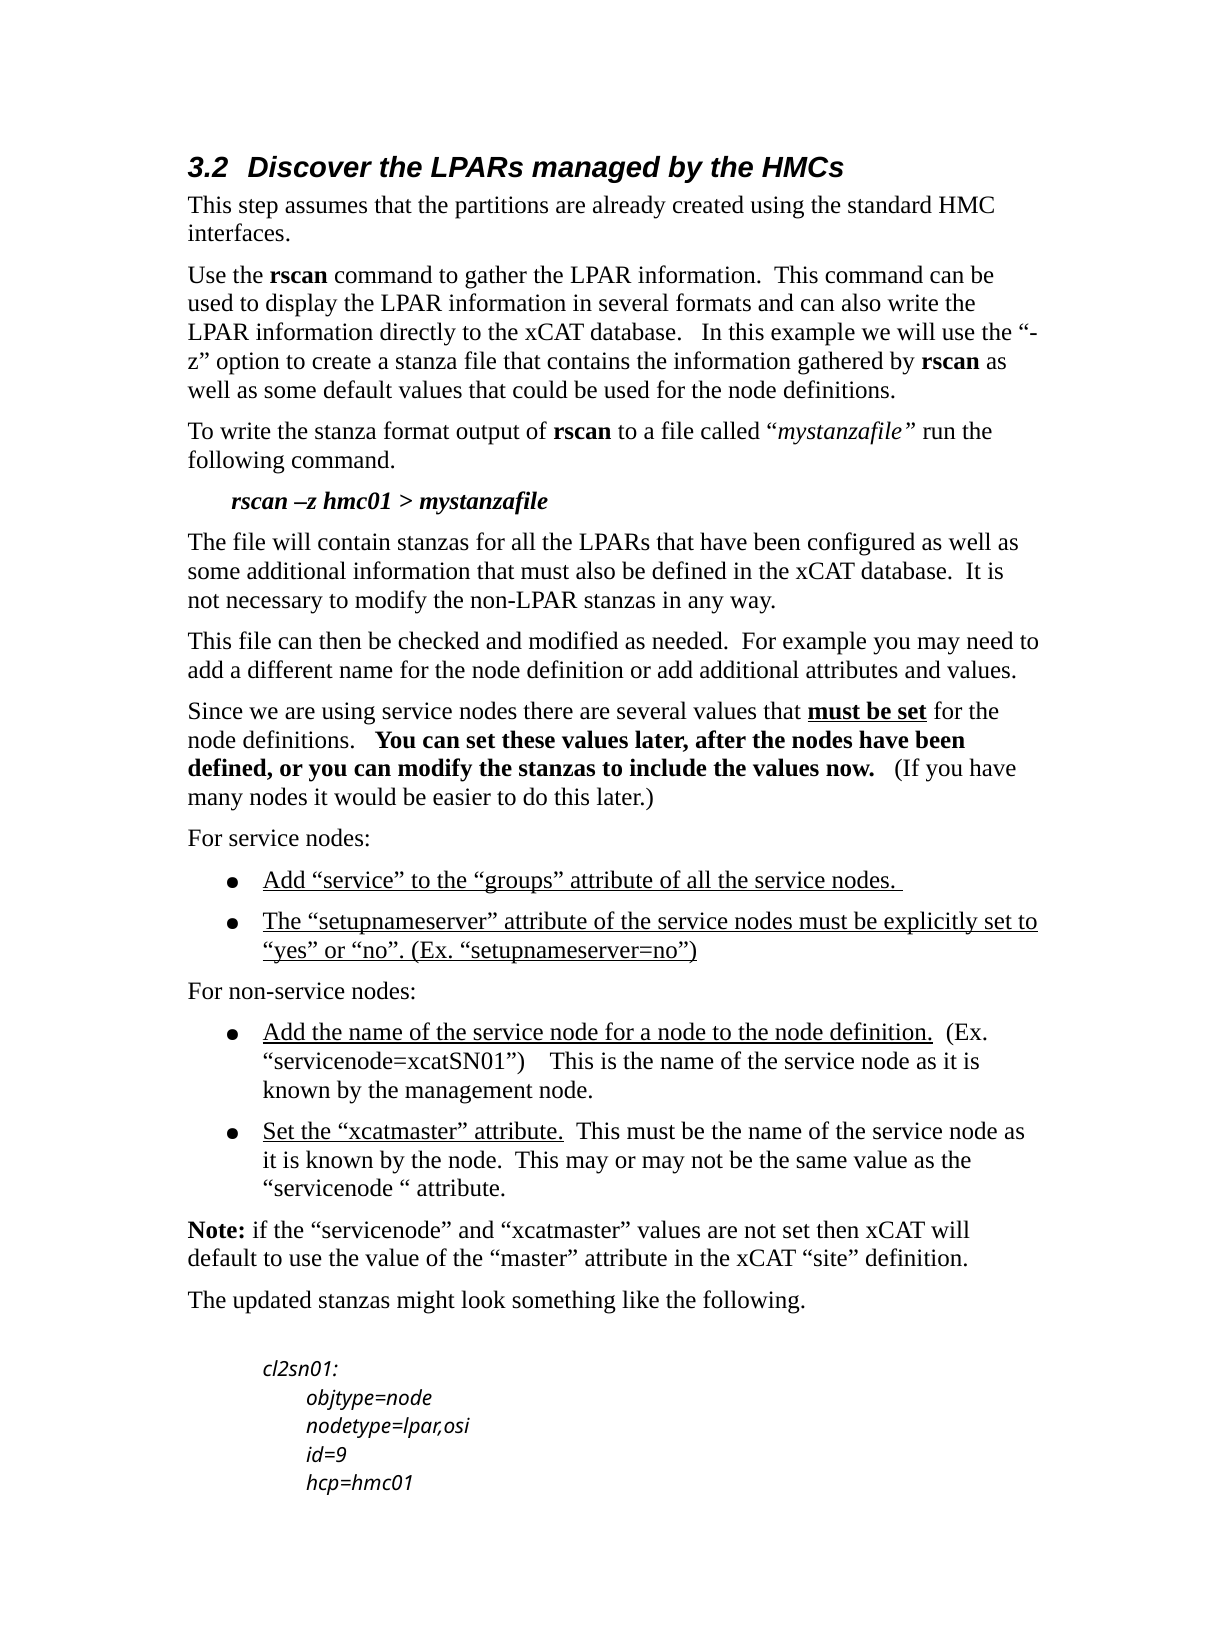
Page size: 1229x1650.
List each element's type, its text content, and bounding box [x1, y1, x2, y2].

list rscan –z hmc01 > mystanzafile [187, 486, 1041, 515]
list To write the stanza format output of rscan to a file called “mystanzafile” run the following command. [187, 416, 1041, 473]
list For service nodes: [187, 823, 1041, 852]
text hcp=hmc01 [262, 1468, 1041, 1497]
list The “setupnameserver” attribute of the service nodes must be explicitly set to “yes” or “no”. (Ex. “setupnameserver=no”) [225, 906, 1041, 963]
list The updated stanzas might look something like the following. [187, 1285, 1041, 1313]
list Use the rscan command to gather the LPAR information. This command can be used to display the LPAR information in several formats and can also write the LPAR information directly to the xCAT database. In this example we will use the “-z” option to create a stanza file that contains the information gathered by rscan as well as some default values that could be used for the node definitions. [187, 260, 1041, 403]
list This file can then be checked and modified as needed. For example you may need to add a different name for the node definition or add additional attributes and values. [187, 626, 1041, 683]
list For non-service nodes: [187, 976, 1041, 1005]
text id=9 [262, 1440, 1041, 1468]
list Set the “xcatmaster” attribute. This must be the name of the service node as it is known by the node. This may or may not be the same value as the “servicenode “ attribute. [225, 1116, 1041, 1202]
list Add “service” to the “groups” attribute of all the service nodes. [225, 865, 1041, 893]
text nodetype=lpar,osi [262, 1411, 1041, 1440]
list The file will contain stanzas for all the LPARs that have been configured as well as some additional information that must also be defined in the xCAT database. It is not necessary to modify the non-LPAR stanzas in any way. [187, 527, 1041, 613]
list This step assumes that the partitions are already created using the standard HMC interfaces. [187, 190, 1041, 247]
text cl2sn01: [262, 1354, 1041, 1383]
subtitle Discover the LPARs managed by the HMCs [187, 150, 1041, 183]
text objtype=node [262, 1383, 1041, 1411]
list Since we are using service nodes there are several values that must be set for the node definitions. You can set these values later, after the nodes have been defined, or you can modify the stanzas to include the values now. (If you have many nodes it would be easier to do this later.) [187, 696, 1041, 811]
list Add the name of the service node for a node to the node definition. (Ex. “servicenode=xcatSN01”) This is the name of the service node as it is known by the management node. [225, 1017, 1041, 1103]
list Note: if the “servicenode” and “xcatmaster” values are not set then xCAT will default to use the value of the “master” attribute in the xCAT “site” definition. [187, 1215, 1041, 1272]
